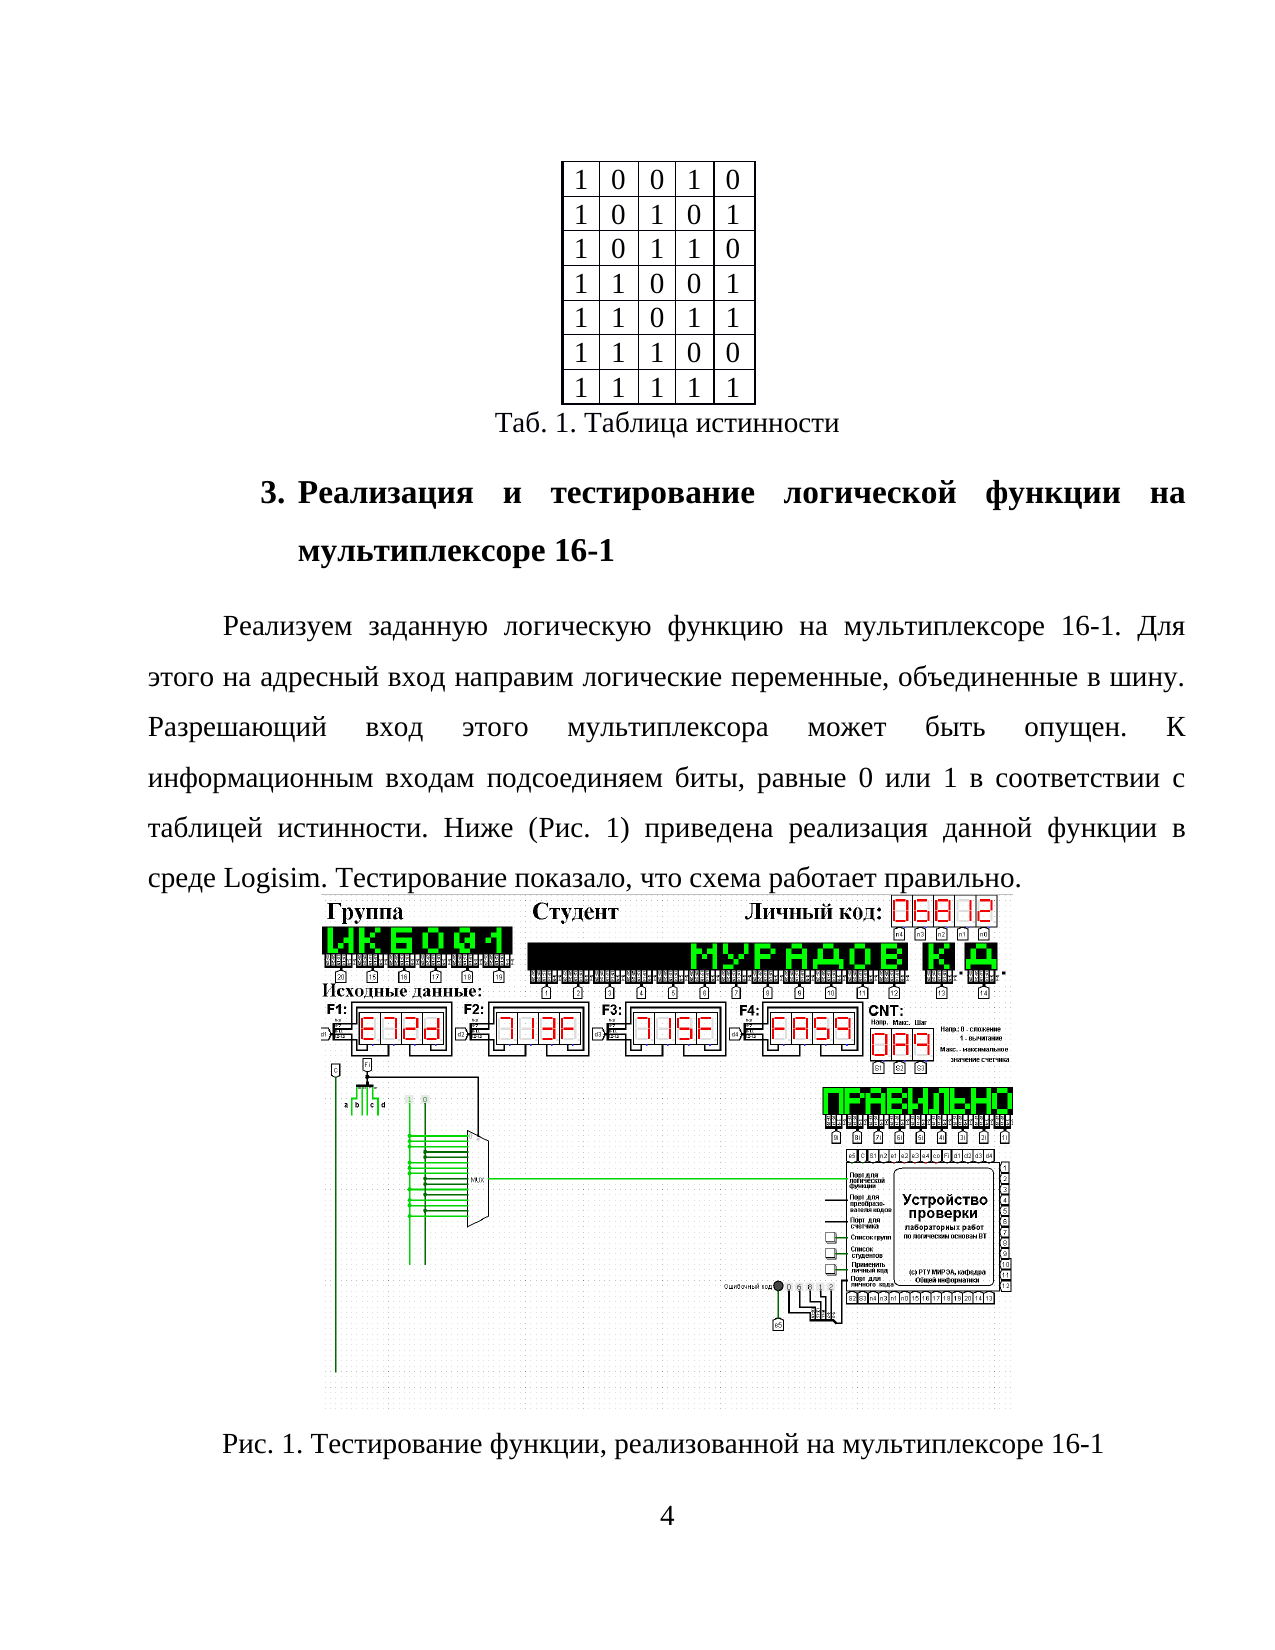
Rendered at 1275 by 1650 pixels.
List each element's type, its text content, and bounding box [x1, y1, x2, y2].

table_cell 1 [639, 370, 675, 403]
table_cell 1 [564, 231, 599, 265]
table_cell 1 [676, 231, 713, 265]
table_cell 1 [600, 266, 638, 299]
table_cell 0 [715, 231, 754, 265]
table_cell 0 [639, 301, 675, 334]
text Таб. 1. Таблица истинности [148, 405, 1186, 439]
table_cell 0 [639, 162, 675, 196]
table_cell 0 [639, 266, 675, 299]
table_cell 1 [564, 266, 599, 299]
table_cell 1 [715, 301, 754, 334]
table_cell 1 [564, 335, 599, 369]
table_cell 1 [676, 370, 713, 403]
table_cell 1 [564, 301, 599, 334]
table_cell 1 [600, 301, 638, 334]
table_cell 0 [676, 335, 713, 369]
table_cell 1 [715, 197, 754, 230]
table_cell 1 [564, 162, 599, 196]
picture [321, 894, 1013, 1410]
table_cell 0 [715, 335, 754, 369]
table_cell 0 [676, 266, 713, 299]
text Реализуем заданную логическую функцию на мультиплексоре 16-1. Для этого на адресный вход направим логические переменные, объединенные в шину. Разрешающий вход этого мультиплексора может быть опущен. К информационным входам подсоединяем биты, равные 0 или 1 в соответствии с таблицей истинности. Ниже (Рис. 1) приведена реализация данной функции в среде Logisim. Тестирование показало, что схема работает правильно. [148, 604, 1186, 894]
table_cell 0 [600, 162, 638, 196]
table_cell 1 [564, 370, 599, 403]
table_cell 1 [715, 370, 754, 403]
list Реализация и тестирование логической функции на мультиплексоре 16-1 [260, 472, 1186, 568]
table_cell 1 [676, 301, 713, 334]
table_cell 1 [676, 162, 713, 196]
table_cell 0 [676, 197, 713, 230]
table_cell 1 [715, 266, 754, 299]
table_cell 0 [715, 162, 754, 196]
table_cell 1 [639, 335, 675, 369]
text Рис. 1. Тестирование функции, реализованной на мультиплексоре 16-1 [148, 927, 1186, 1460]
table_cell 1 [600, 370, 638, 403]
table_cell 1 [600, 335, 638, 369]
table_cell 1 [639, 197, 675, 230]
table_cell 1 [639, 231, 675, 265]
table_cell 1 [564, 197, 599, 230]
table_cell 0 [600, 197, 638, 230]
table_cell 0 [600, 231, 638, 265]
